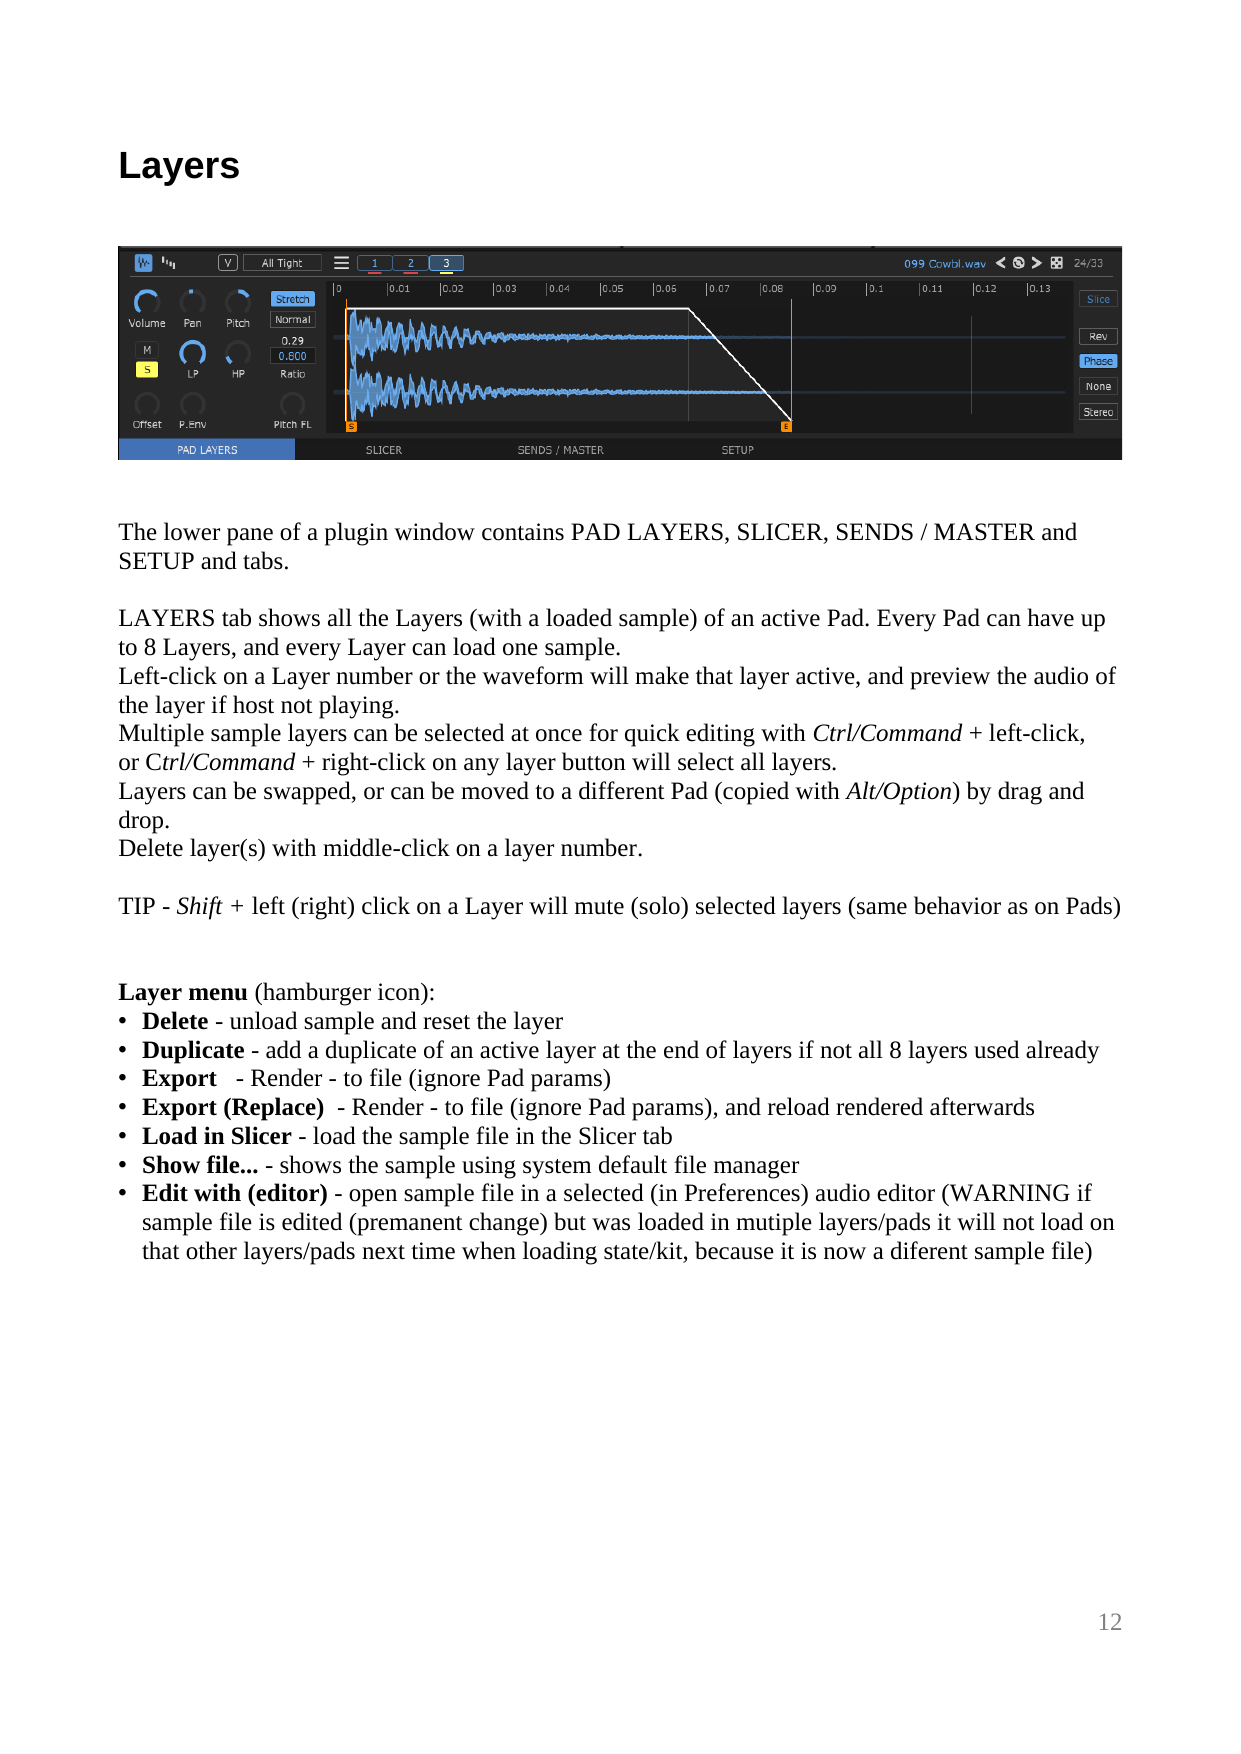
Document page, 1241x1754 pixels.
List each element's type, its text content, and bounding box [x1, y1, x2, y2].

list Export - Render - to file (ignore Pad params) [118, 1063, 1122, 1092]
text LAYERS tab shows all the Layers (with a loaded sample) of an active Pad. Every Pad can have up to 8 Layers, and every Layer can load one sample. [118, 603, 1122, 661]
list Show file... - shows the sample using system default file manager [118, 1150, 1122, 1178]
list Export (Replace) - Render - to file (ignore Pad params), and reload rendered afterwards [118, 1092, 1122, 1121]
text Layer menu (hamburger icon): [118, 977, 1122, 1006]
text Left-click on a Layer number or the waveform will make that layer active, and preview the audio of the layer if host not playing. [118, 661, 1122, 718]
subtitle Layers [118, 143, 1122, 187]
text Layers can be swapped, or can be moved to a different Pad (copied with Alt/Option) by drag and drop. [118, 776, 1122, 833]
list Delete - unload sample and reset the layer [118, 1006, 1122, 1035]
text or Ctrl/Command + right-click on any layer button will select all layers. [118, 747, 1122, 776]
list Load in Slicer - load the sample file in the Slicer tab [118, 1121, 1122, 1150]
text The lower pane of a plugin window contains PAD LAYERS, SLICER, SENDS / MASTER and SETUP and tabs. [118, 517, 1122, 575]
list Duplicate - add a duplicate of an active layer at the end of layers if not all 8 layers used already [118, 1035, 1122, 1063]
list Edit with (editor) - open sample file in a selected (in Preferences) audio editor (WARNING if sample file is edited (premanent change) but was loaded in mutiple layers/pads it will not load on that other layers/pads next time when loading state/kit, because it is now a diferent sample file) [118, 1178, 1122, 1265]
text Multiple sample layers can be selected at once for quick editing with Ctrl/Command + left-click, [118, 718, 1122, 747]
picture [118, 246, 1123, 460]
text TIP - Shift + left (right) click on a Layer will mute (solo) selected layers (same behavior as on Pads) [118, 891, 1122, 920]
text Delete layer(s) with middle-click on a layer number. [118, 833, 1122, 862]
